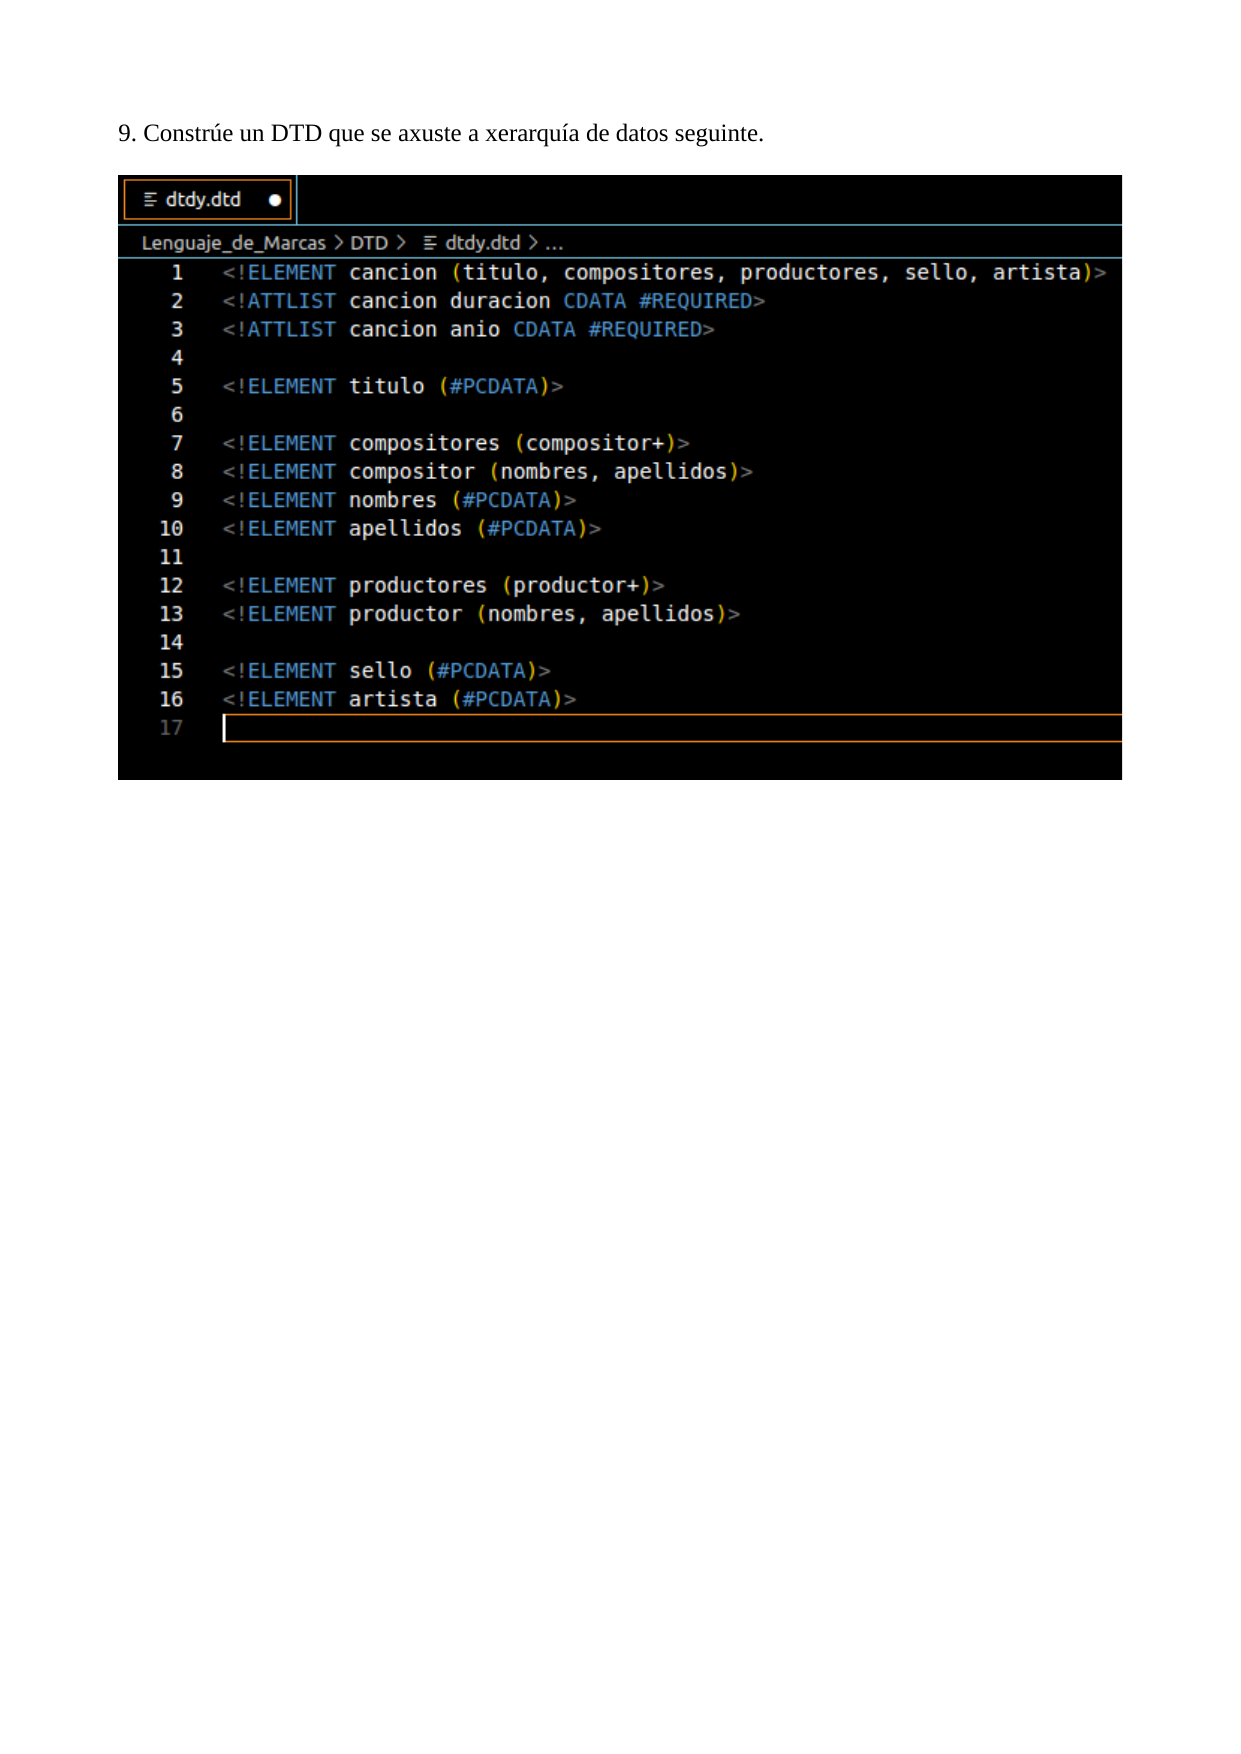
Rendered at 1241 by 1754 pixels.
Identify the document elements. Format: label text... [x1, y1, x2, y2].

text 9. Constrúe un DTD que se axuste a xerarquía de datos seguinte. [118, 118, 1122, 147]
picture [118, 175, 1123, 780]
